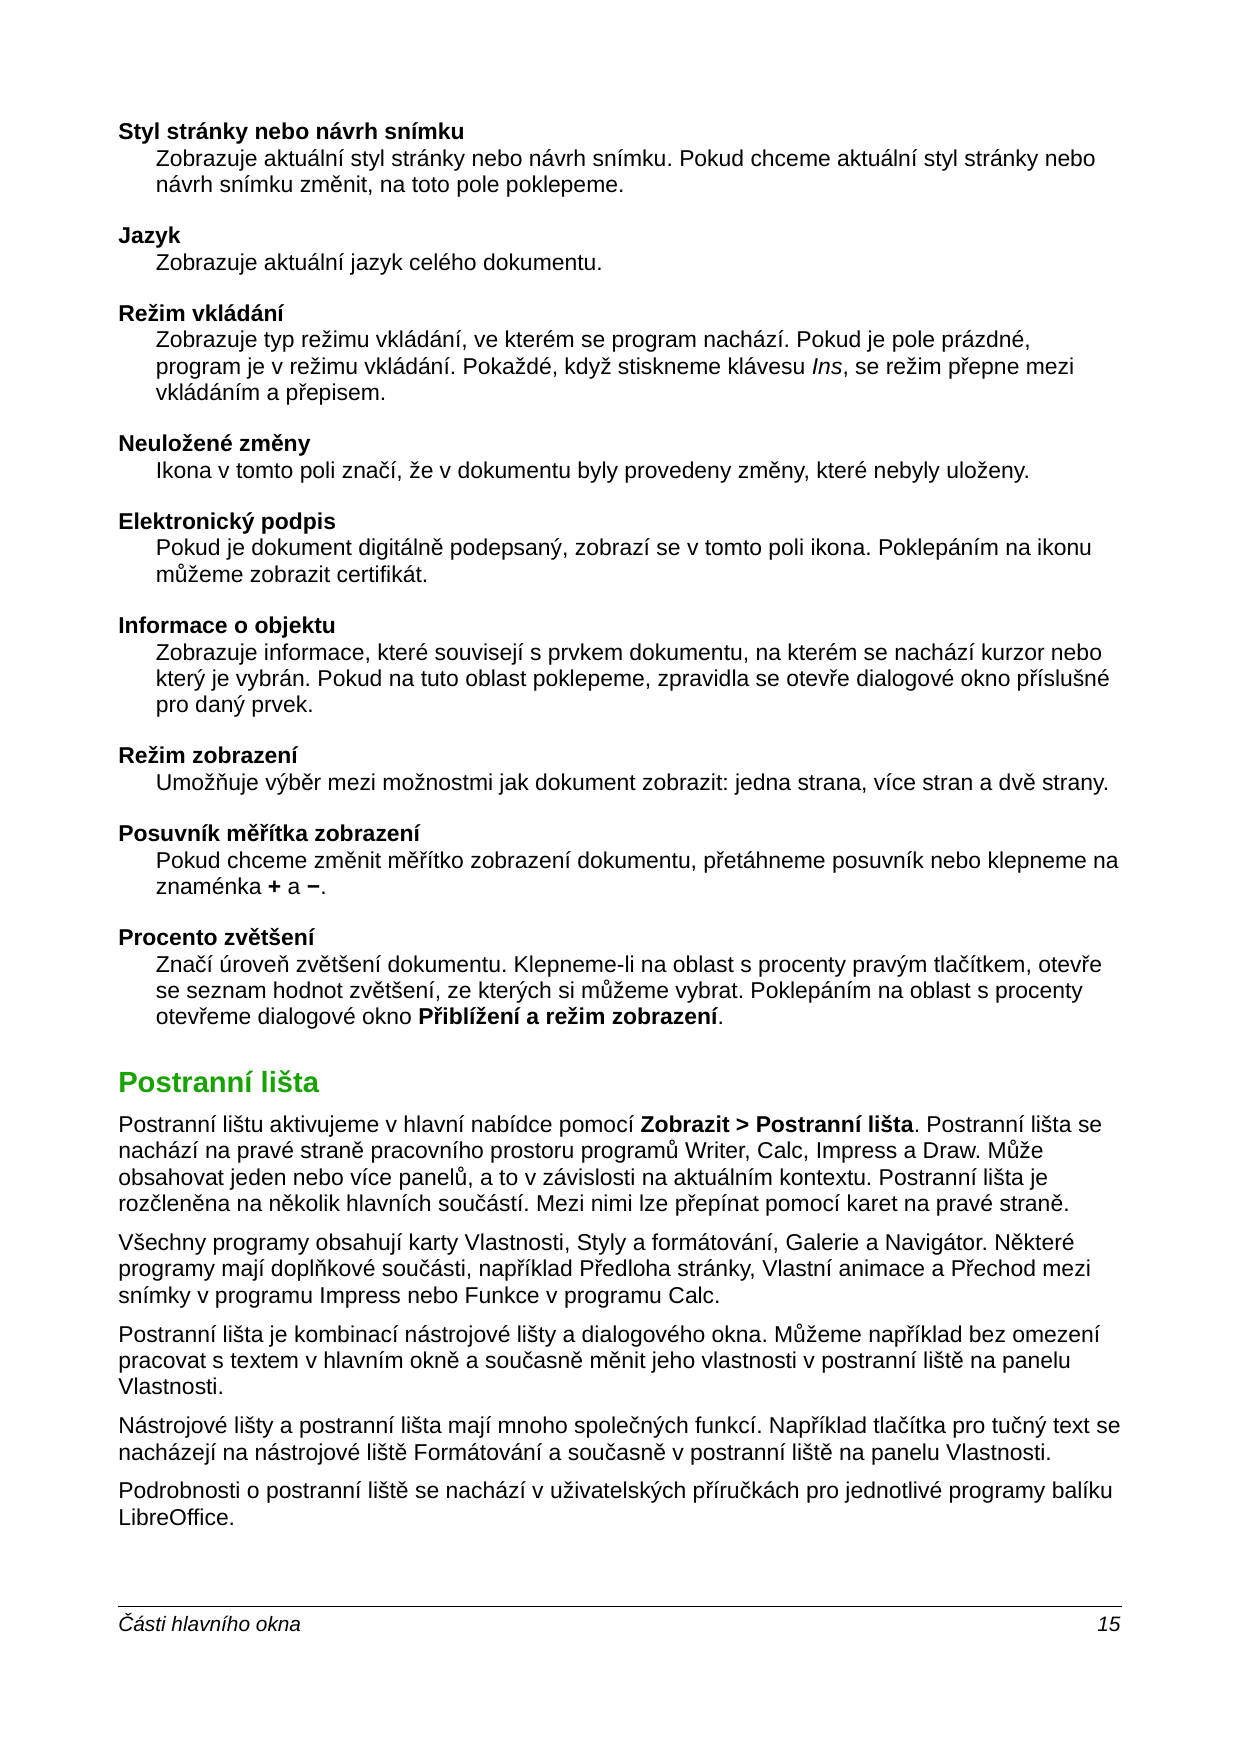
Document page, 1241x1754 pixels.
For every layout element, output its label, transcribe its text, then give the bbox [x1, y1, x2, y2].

text Zobrazuje aktuální jazyk celého dokumentu. [156, 248, 1122, 275]
text Styl stránky nebo návrh snímku [118, 118, 1122, 144]
text Postranní lišta je kombinací nástrojové lišty a dialogového okna. Můžeme například bez omezení pracovat s textem v hlavním okně a současně měnit jeho vlastnosti v postranní liště na panelu Vlastnosti. [118, 1321, 1122, 1400]
text Všechny programy obsahují karty Vlastnosti, Styly a formátování, Galerie a Navigátor. Některé programy mají doplňkové součásti, například Předloha stránky, Vlastní animace a Přechod mezi snímky v programu Impress nebo Funkce v programu Calc. [118, 1229, 1122, 1308]
text Zobrazuje typ režimu vkládání, ve kterém se program nachází. Pokud je pole prázdné, program je v režimu vkládání. Pokaždé, když stiskneme klávesu Ins, se režim přepne mezi vkládáním a přepisem. [156, 326, 1122, 405]
text Postranní lištu aktivujeme v hlavní nabídce pomocí Zobrazit > Postranní lišta. Postranní lišta se nachází na pravé straně pracovního prostoru programů Writer, Calc, Impress a Draw. Může obsahovat jeden nebo více panelů, a to v závislosti na aktuálním kontextu. Postranní lišta je rozčleněna na několik hlavních součástí. Mezi nimi lze přepínat pomocí karet na pravé straně. [118, 1111, 1122, 1217]
text Režim zobrazení [118, 742, 1122, 769]
text Režim vkládání [118, 300, 1122, 326]
text Zobrazuje informace, které souvisejí s prvkem dokumentu, na kterém se nachází kurzor nebo který je vybrán. Pokud na tuto oblast poklepeme, zpravidla se otevře dialogové okno příslušné pro daný prvek. [156, 638, 1122, 717]
text Zobrazuje aktuální styl stránky nebo návrh snímku. Pokud chceme aktuální styl stránky nebo návrh snímku změnit, na toto pole poklepeme. [156, 144, 1122, 197]
text Pokud chceme změnit měřítko zobrazení dokumentu, přetáhneme posuvník nebo klepneme na znaménka + a −. [156, 847, 1122, 899]
text Podrobnosti o postranní liště se nachází v uživatelských příručkách pro jednotlivé programy balíku LibreOffice. [118, 1477, 1122, 1530]
text Značí úroveň zvětšení dokumentu. Klepneme-li na oblast s procenty pravým tlačítkem, otevře se seznam hodnot zvětšení, ze kterých si můžeme vybrat. Poklepáním na oblast s procenty otevřeme dialogové okno Přiblížení a režim zobrazení. [156, 951, 1122, 1030]
subtitle Postranní lišta [118, 1065, 1122, 1099]
text Jazyk [118, 222, 1122, 248]
text Ikona v tomto poli značí, že v dokumentu byly provedeny změny, které nebyly uloženy. [156, 457, 1122, 483]
text Procento zvětšení [118, 924, 1122, 951]
text Umožňuje výběr mezi možnostmi jak dokument zobrazit: jedna strana, více stran a dvě strany. [156, 769, 1122, 795]
text Nástrojové lišty a postranní lišta mají mnoho společných funkcí. Například tlačítka pro tučný text se nacházejí na nástrojové liště Formátování a současně v postranní liště na panelu Vlastnosti. [118, 1412, 1122, 1465]
text Pokud je dokument digitálně podepsaný, zobrazí se v tomto poli ikona. Poklepáním na ikonu můžeme zobrazit certifikát. [156, 534, 1122, 587]
text Elektronický podpis [118, 508, 1122, 534]
text Neuložené změny [118, 430, 1122, 457]
text Informace o objektu [118, 612, 1122, 638]
text Posuvník měřítka zobrazení [118, 820, 1122, 847]
